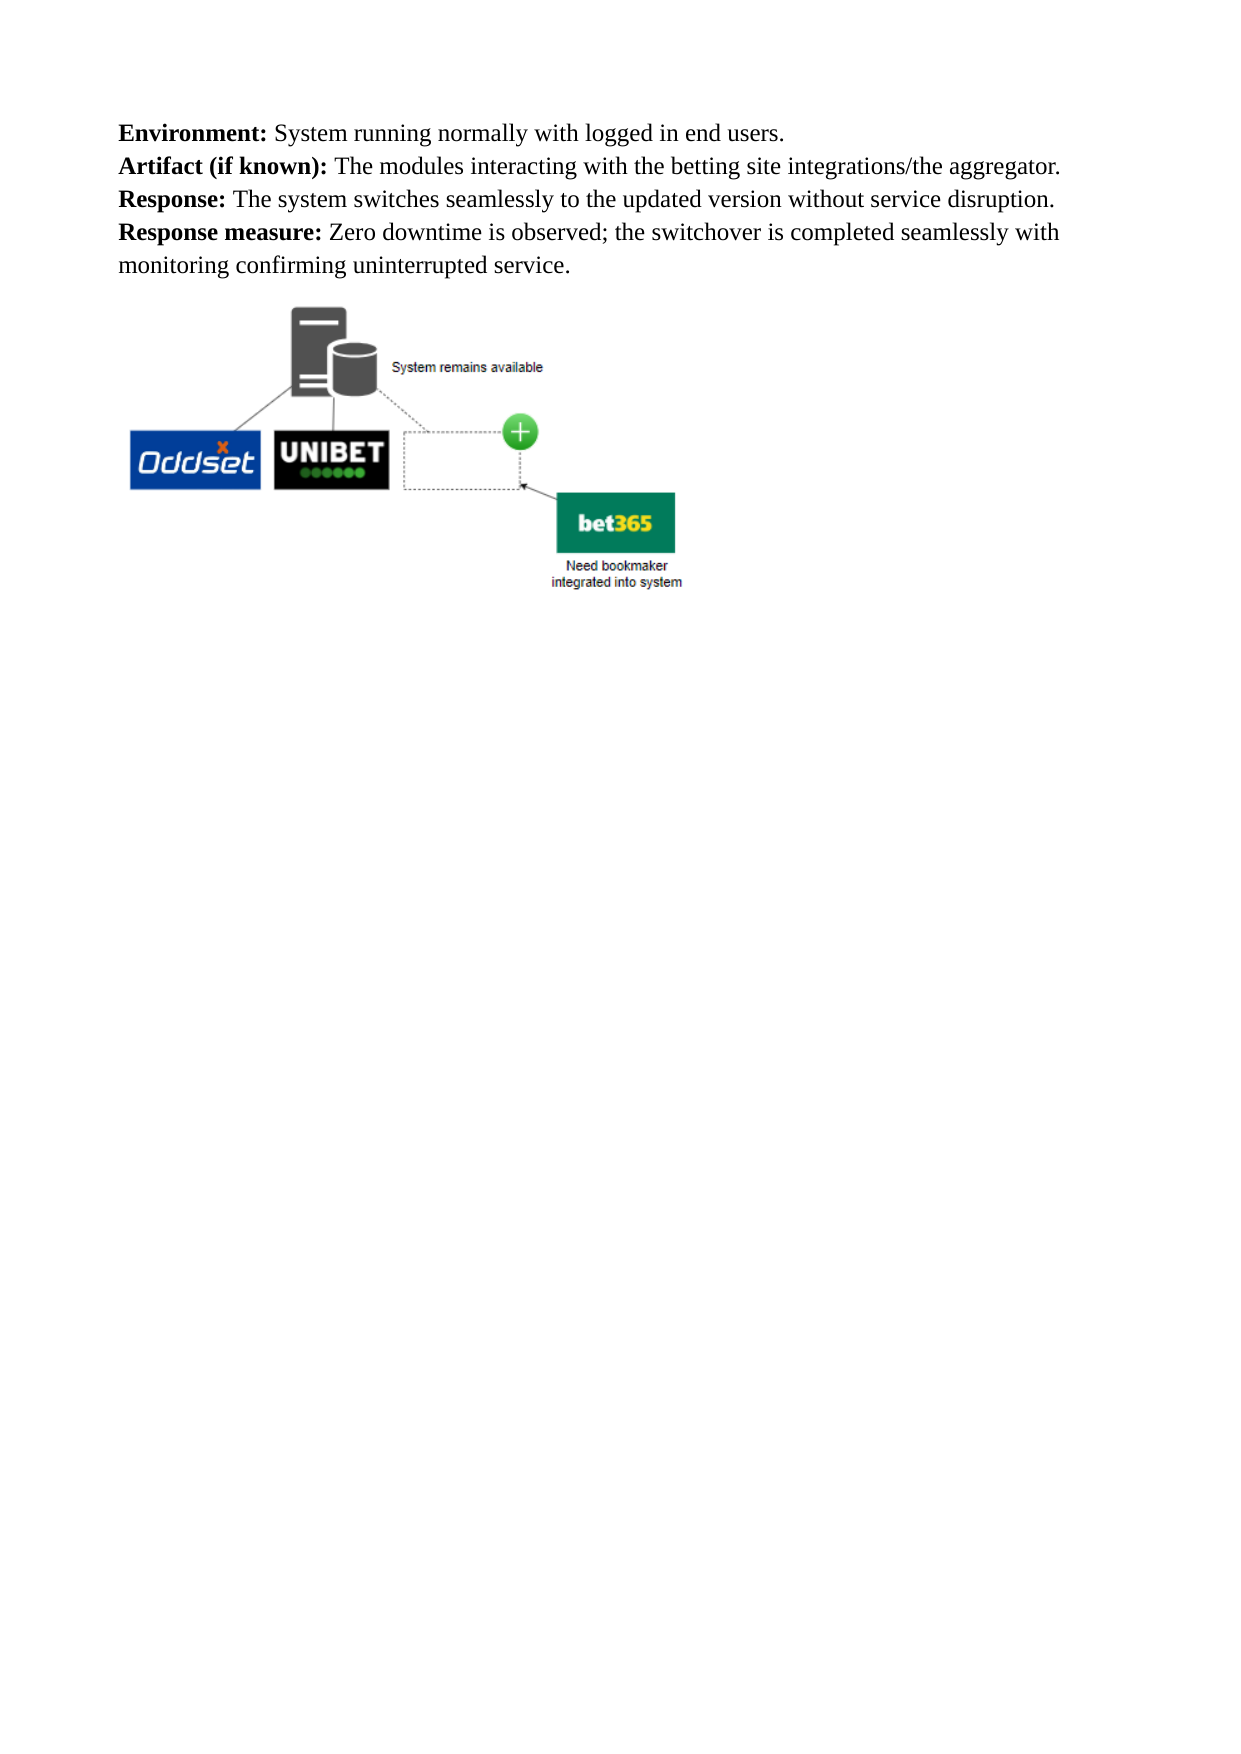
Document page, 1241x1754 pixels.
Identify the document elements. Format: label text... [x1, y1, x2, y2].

picture [118, 299, 689, 597]
text Environment: System running normally with logged in end users. Artifact (if known): The modules interacting with the betting site integrations/the aggregator. Response: The system switches seamlessly to the updated version without service disruption. Response measure: Zero downtime is observed; the switchover is completed seamlessly with monitoring confirming uninterrupted service. [118, 118, 1122, 279]
